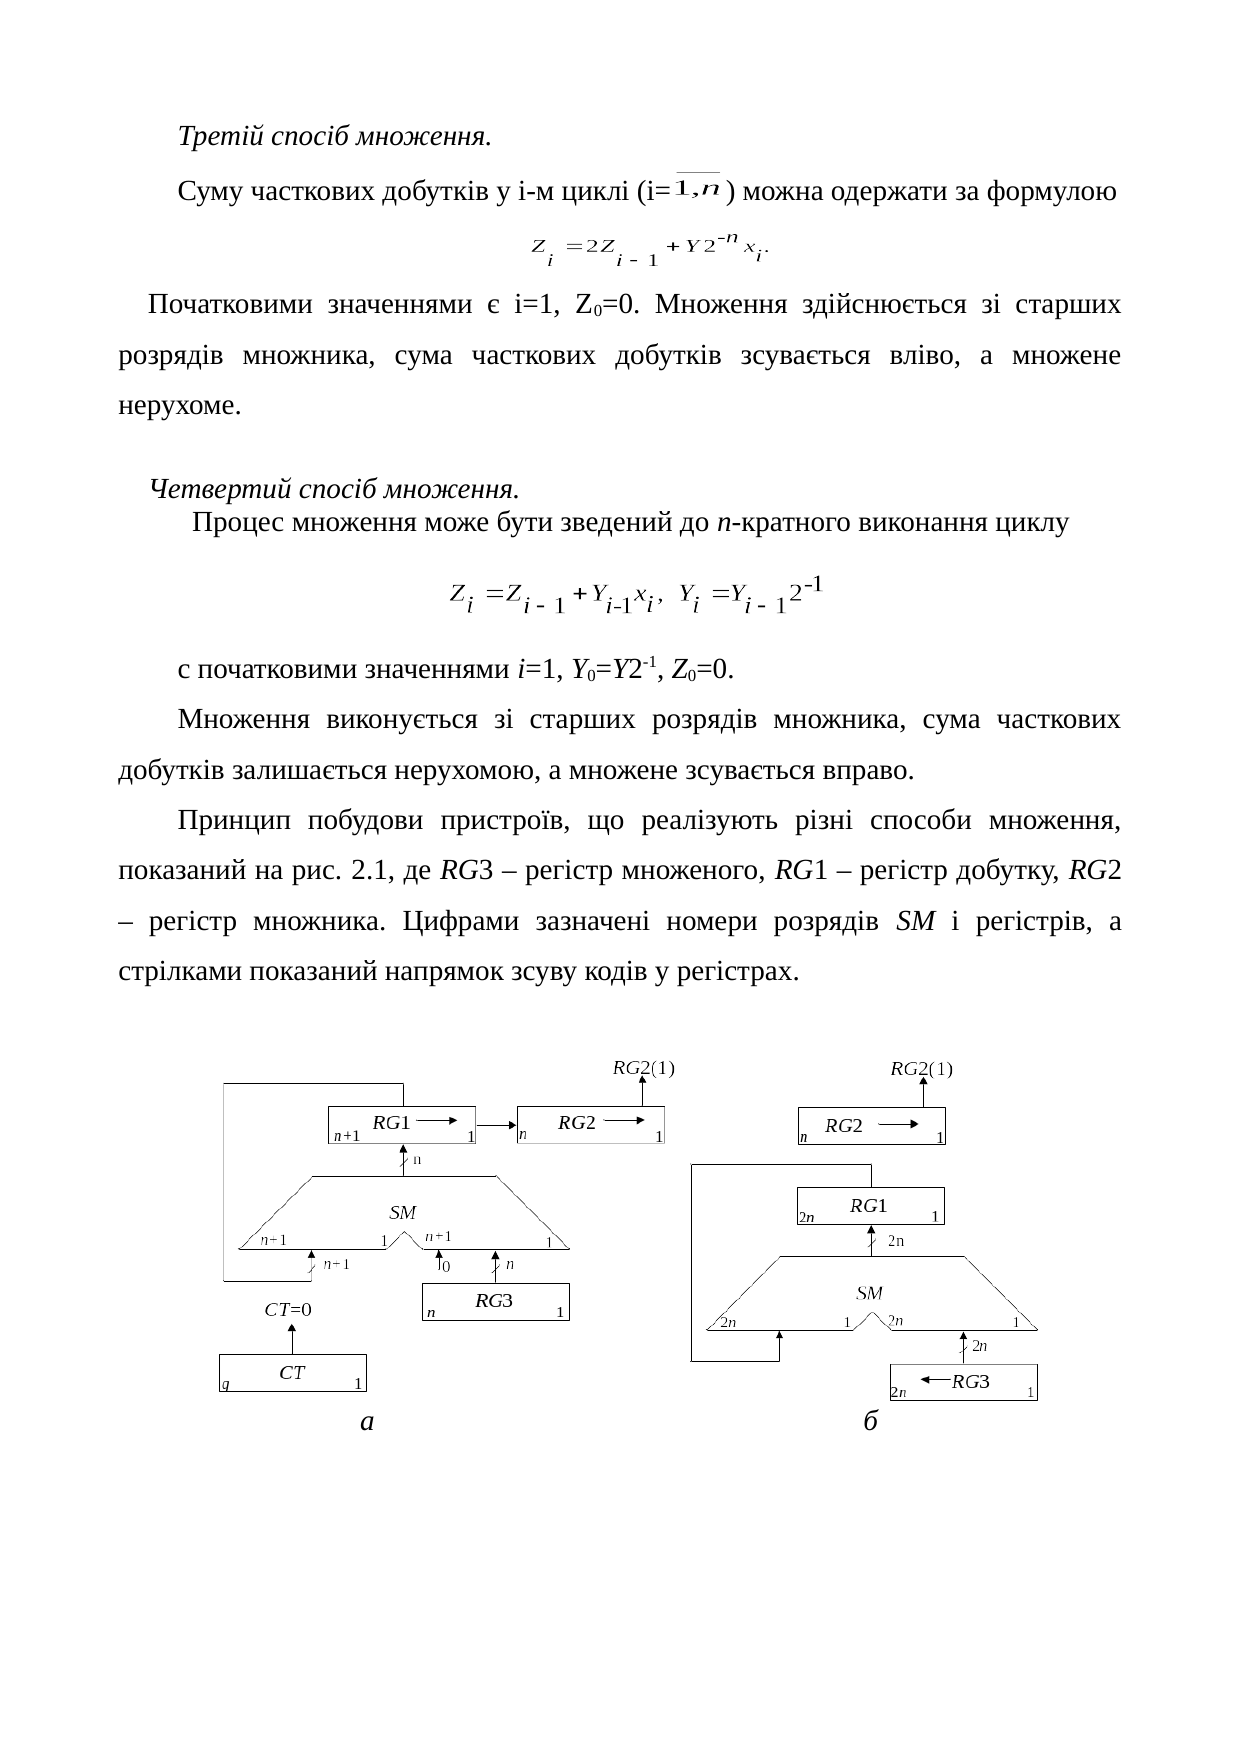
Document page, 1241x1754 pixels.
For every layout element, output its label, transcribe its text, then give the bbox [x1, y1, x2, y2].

text а б [118, 1403, 1122, 1436]
text Початковими значеннями є i=1, Z0=0. Множення здійснюється зі старших розрядів множника, сума часткових добутків зсувається вліво, а множене нерухоме. [118, 287, 1122, 421]
text Четвертий спосіб множення. [118, 471, 1122, 504]
text Множення виконується зі старших розрядів множника, сума часткових добутків залишається нерухомою, а множене зсувається вправо. [118, 702, 1122, 785]
text Принцип побудови пристроїв, що реалізують різні способи множення, показаний на рис. 2.1, де RG3 – регістр множеного, RG1 – регістр добутку, RG2 – регістр множника. Цифрами зазначені номери розрядів SM і регістрів, а стрілками показаний напрямок зсуву кодів у регістрах. [118, 802, 1122, 987]
text Третій спосіб множення. [118, 118, 1122, 152]
text с початковими значеннями i=1, Y0=Y2-1, Z0=0. [118, 651, 1122, 685]
text Процес множення може бути зведений до n-кратного виконання циклу [118, 504, 1122, 538]
text Суму часткових добутків у i-м циклі (i=) можна одержати за формулою [118, 168, 1122, 207]
